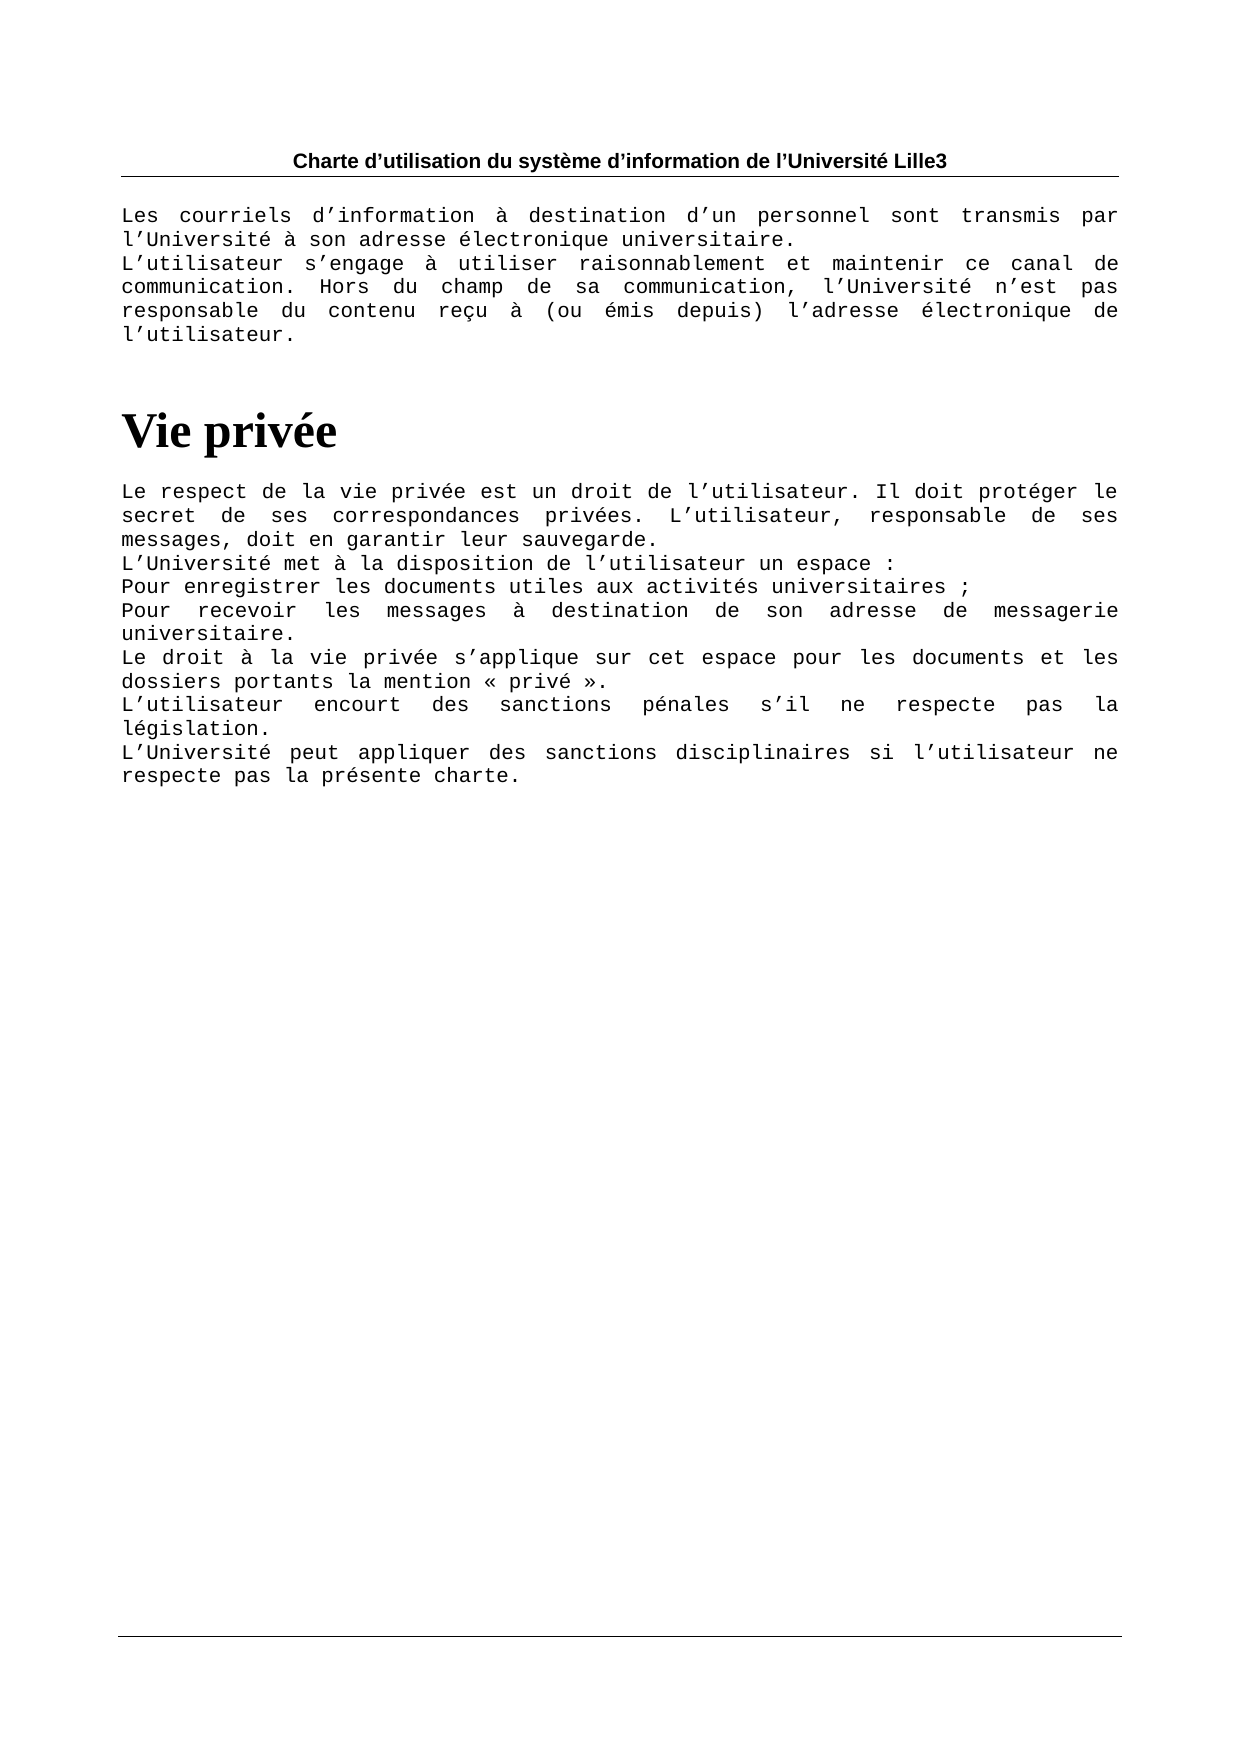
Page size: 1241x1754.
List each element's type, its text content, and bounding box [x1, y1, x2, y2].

text L’utilisateur s’engage à utiliser raisonnablement et maintenir ce canal de communication. Hors du champ de sa communication, l’Université n’est pas responsable du contenu reçu à (ou émis depuis) l’adresse électronique de l’utilisateur. [121, 253, 1119, 347]
text L’utilisateur encourt des sanctions pénales s’il ne respecte pas la législation. [121, 694, 1119, 742]
text Les courriels d’information à destination d’un personnel sont transmis par l’Université à son adresse électronique universitaire. [121, 205, 1119, 253]
text Pour enregistrer les documents utiles aux activités universitaires ; [121, 576, 1119, 600]
text Le respect de la vie privée est un droit de l’utilisateur. Il doit protéger le secret de ses correspondances privées. L’utilisateur, responsable de ses messages, doit en garantir leur sauvegarde. [121, 482, 1119, 552]
text L’Université peut appliquer des sanctions disciplinaires si l’utilisateur ne respecte pas la présente charte. [121, 742, 1119, 789]
subtitle Vie privée [121, 400, 1119, 458]
text L’Université met à la disposition de l’utilisateur un espace : [121, 552, 1119, 576]
text Le droit à la vie privée s’applique sur cet espace pour les documents et les dossiers portants la mention « privé ». [121, 647, 1119, 694]
text Pour recevoir les messages à destination de son adresse de messagerie universitaire. [121, 600, 1119, 647]
